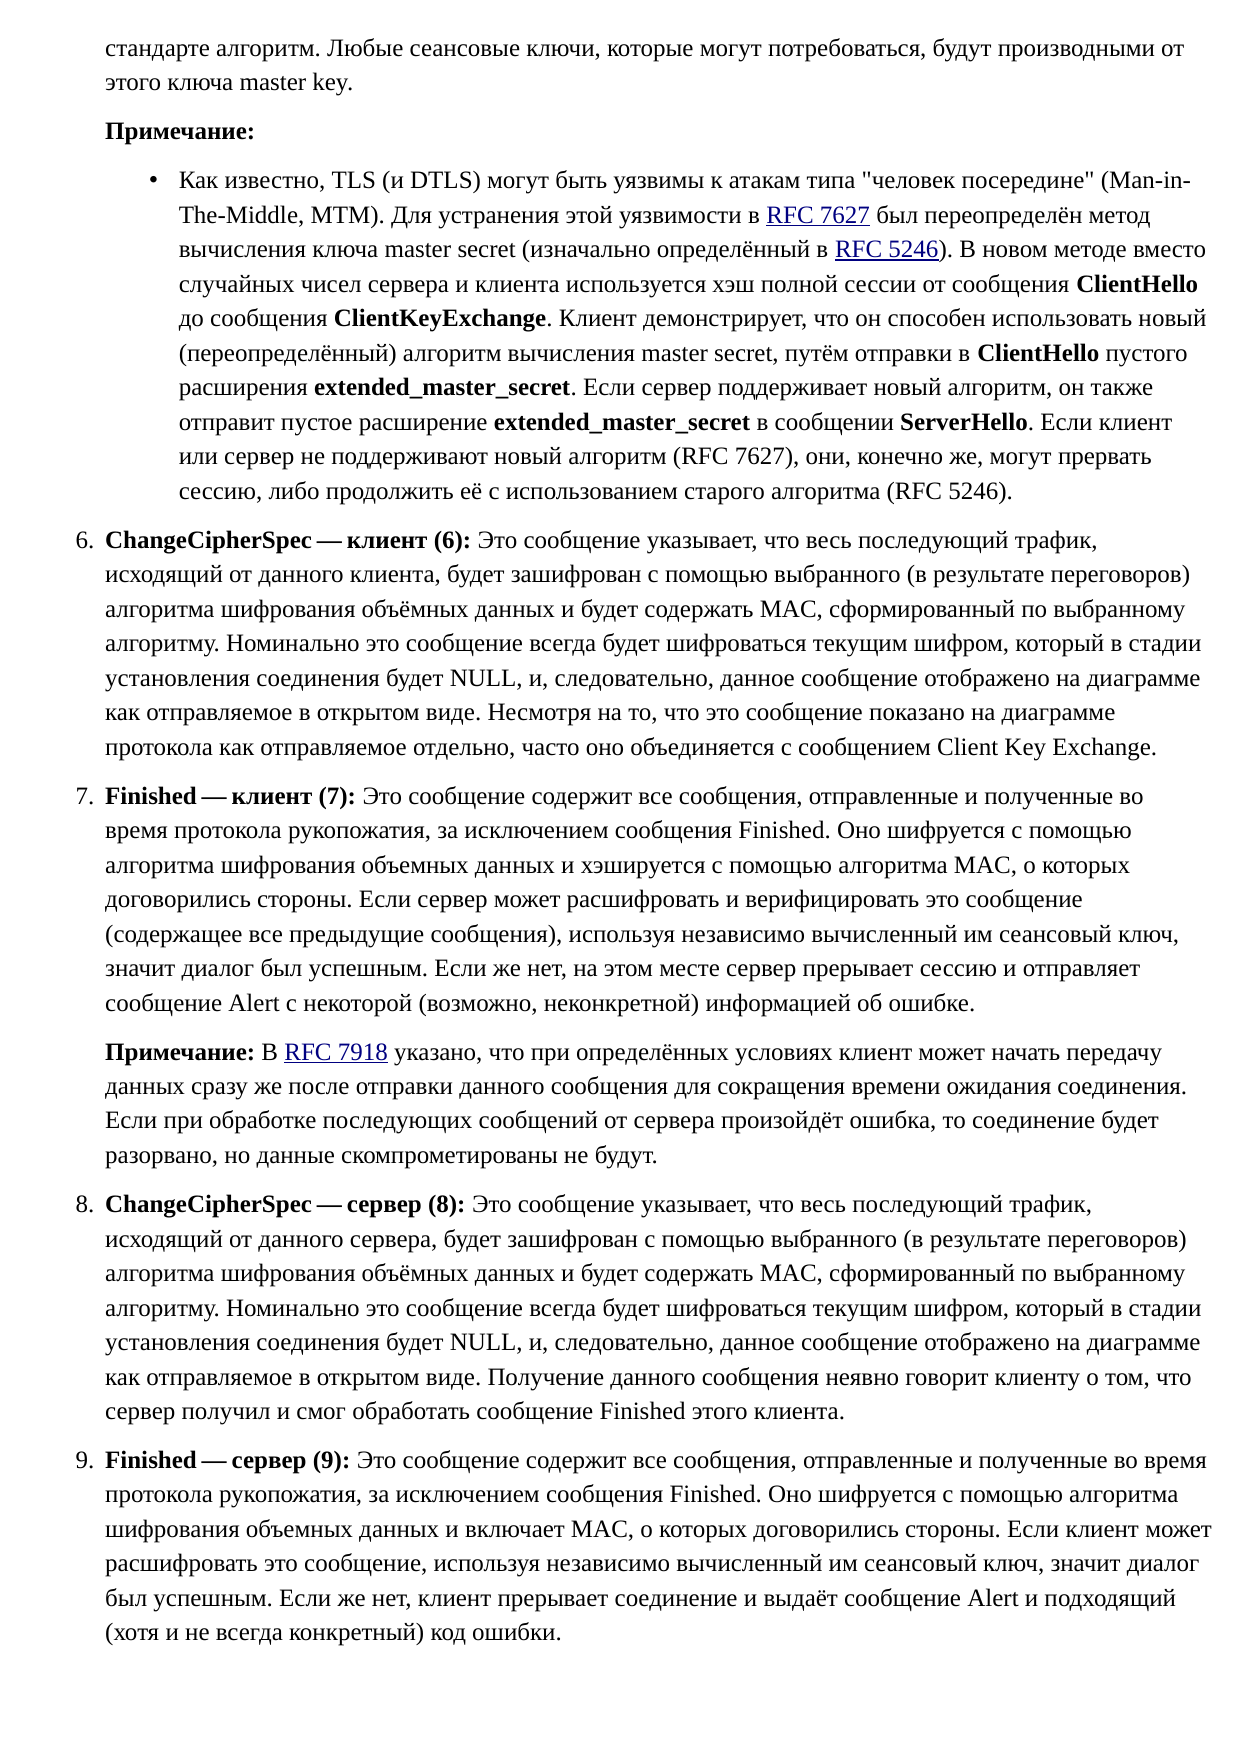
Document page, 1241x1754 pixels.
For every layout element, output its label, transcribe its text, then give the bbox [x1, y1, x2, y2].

list стандарте алгоритм. Любые сеансовые ключи, которые могут потребоваться, будут производными от этого ключа master key. [75, 33, 1212, 96]
list Примечание: В RFC 7918 указано, что при определённых условиях клиент может начать передачу данных сразу же после отправки данного сообщения для сокращения времени ожидания соединения. Если при обработке последующих сообщений от сервера произойдёт ошибка, то соединение будет разорвано, но данные скомпрометированы не будут. [75, 1037, 1212, 1169]
list ChangeCipherSpec — сервер (8): Это сообщение указывает, что весь последующий трафик, исходящий от данного сервера, будет зашифрован с помощью выбранного (в результате переговоров) алгоритма шифрования объёмных данных и будет содержать MAC, сформированный по выбранному алгоритму. Номинально это сообщение всегда будет шифроваться текущим шифром, который в стадии установления соединения будет NULL, и, следовательно, данное сообщение отображено на диаграмме как отправляемое в открытом виде. Получение данного сообщения неявно говорит клиенту о том, что сервер получил и смог обработать сообщение Finished этого клиента. [75, 1189, 1212, 1425]
list ChangeCipherSpec — клиент (6): Это сообщение указывает, что весь последующий трафик, исходящий от данного клиента, будет зашифрован с помощью выбранного (в результате переговоров) алгоритма шифрования объёмных данных и будет содержать MAC, сформированный по выбранному алгоритму. Номинально это сообщение всегда будет шифроваться текущим шифром, который в стадии установления соединения будет NULL, и, следовательно, данное сообщение отображено на диаграмме как отправляемое в открытом виде. Несмотря на то, что это сообщение показано на диаграмме протокола как отправляемое отдельно, часто оно объединяется с сообщением Client Key Exchange. [75, 525, 1212, 760]
list Finished — клиент (7): Это сообщение содержит все сообщения, отправленные и полученные во время протокола рукопожатия, за исключением сообщения Finished. Оно шифруется с помощью алгоритма шифрования объемных данных и хэшируется с помощью алгоритма MAC, о которых договорились стороны. Если сервер может расшифровать и верифицировать это сообщение (содержащее все предыдущие сообщения), используя независимо вычисленный им сеансовый ключ, значит диалог был успешным. Если же нет, на этом месте сервер прерывает сессию и отправляет сообщение Alert с некоторой (возможно, неконкретной) информацией об ошибке. [75, 781, 1212, 1016]
list Как известно, TLS (и DTLS) могут быть уязвимы к атакам типа "человек посередине" (Man-in-The-Middle, MTM). Для устранения этой уязвимости в RFC 7627 был переопределён метод вычисления ключа master secret (изначально определённый в RFC 5246). В новом методе вместо случайных чисел сервера и клиента используется хэш полной сессии от сообщения ClientHello до сообщения ClientKeyExchange. Клиент демонстрирует, что он способен использовать новый (переопределённый) алгоритм вычисления master secret, путём отправки в ClientHello пустого расширения extended_master_secret. Если сервер поддерживает новый алгоритм, он также отправит пустое расширение extended_master_secret в сообщении ServerHello. Если клиент или сервер не поддерживают новый алгоритм (RFC 7627), они, конечно же, могут прервать сессию, либо продолжить её с использованием старого алгоритма (RFC 5246). [149, 165, 1212, 504]
list Примечание: [75, 116, 1212, 145]
list Finished — сервер (9): Это сообщение содержит все сообщения, отправленные и полученные во время протокола рукопожатия, за исключением сообщения Finished. Оно шифруется с помощью алгоритма шифрования объемных данных и включает MAC, о которых договорились стороны. Если клиент может расшифровать это сообщение, используя независимо вычисленный им сеансовый ключ, значит диалог был успешным. Если же нет, клиент прерывает соединение и выдаёт сообщение Alert и подходящий (хотя и не всегда конкретный) код ошибки. [75, 1445, 1212, 1646]
